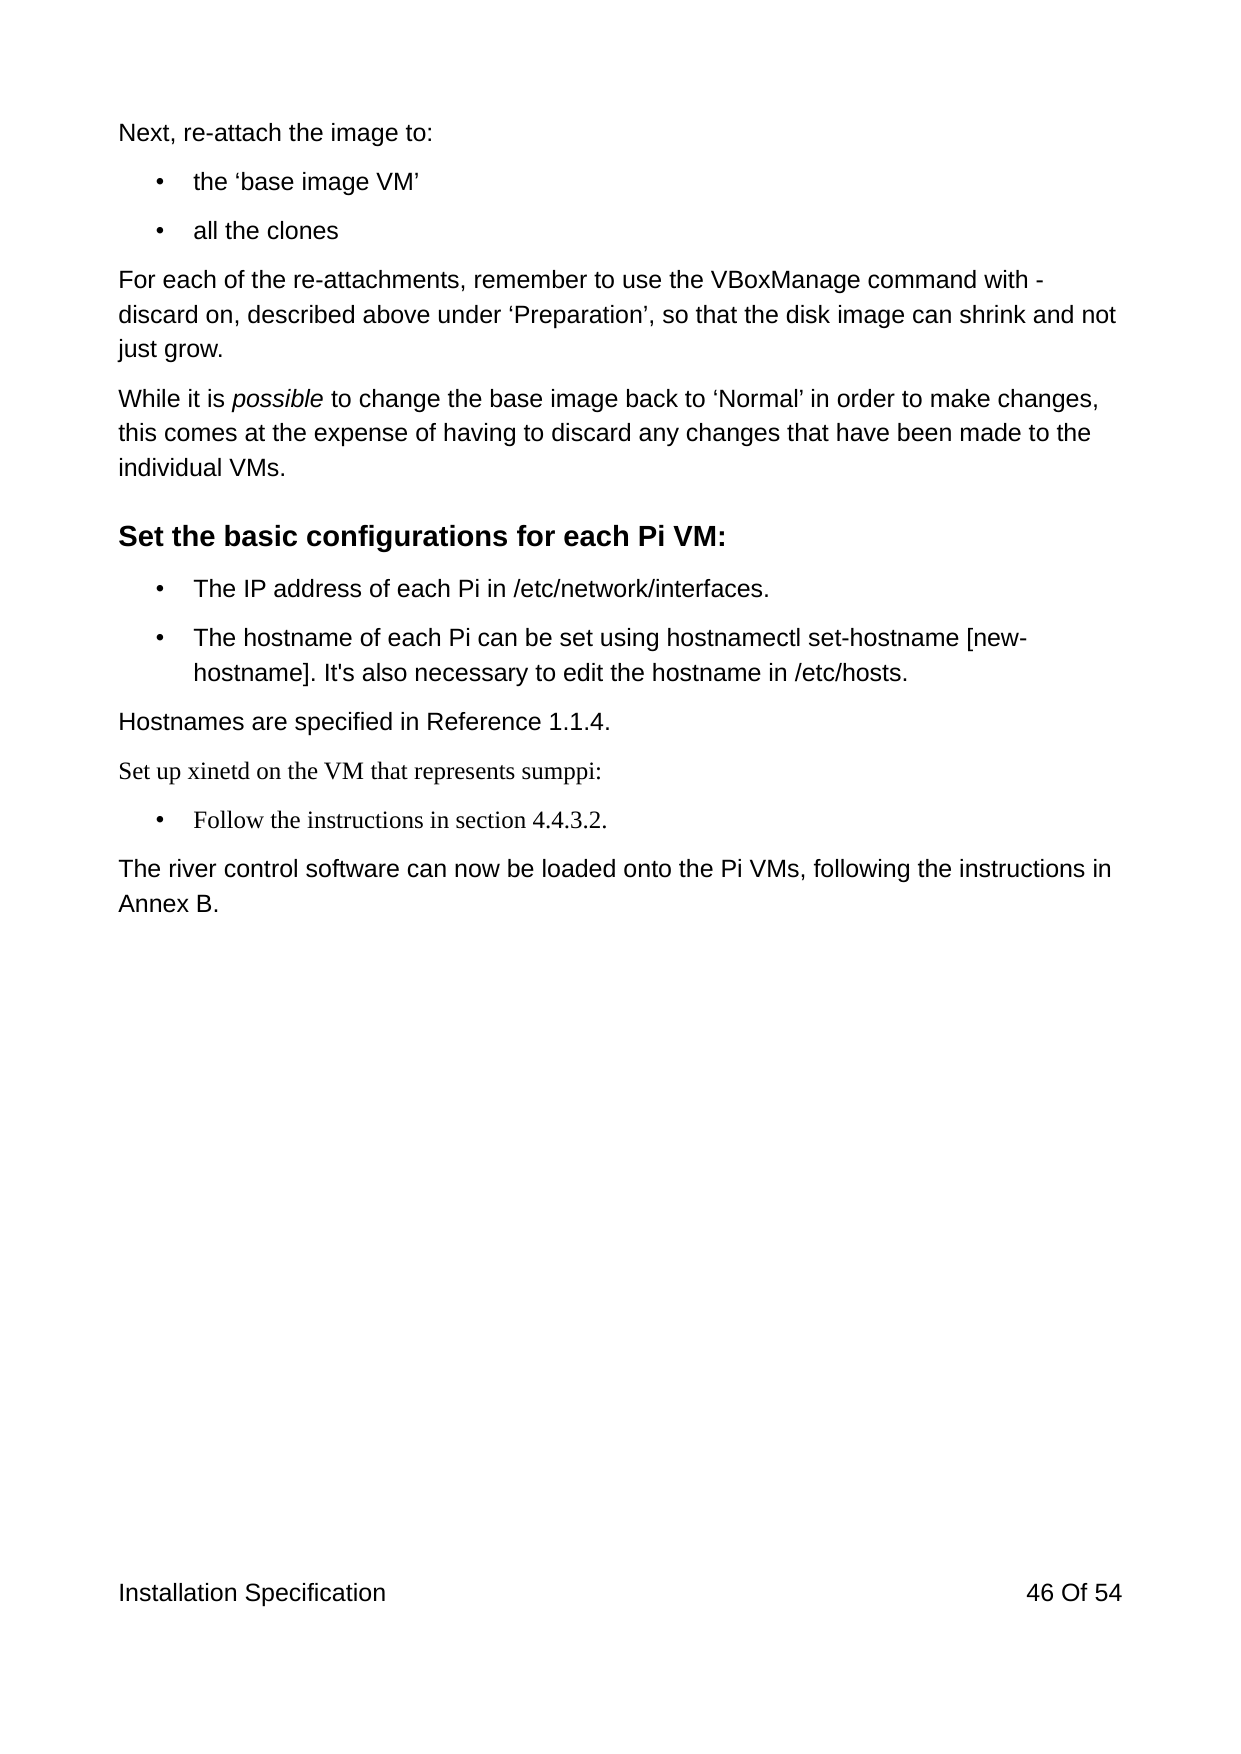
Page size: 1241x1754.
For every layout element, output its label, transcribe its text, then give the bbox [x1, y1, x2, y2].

list all the clones [156, 216, 1122, 245]
list Follow the instructions in section 4.4.3.2. [156, 805, 1122, 834]
list The IP address of each Pi in /etc/network/interfaces. [156, 574, 1122, 603]
text Set up xinetd on the VM that represents sumppi: [118, 756, 1122, 785]
text Next, re-attach the image to: [118, 118, 1122, 147]
text The river control software can now be loaded onto the Pi VMs, following the instructions in Annex B. [118, 854, 1122, 917]
text While it is possible to change the base image back to ‘Normal’ in order to make changes, this comes at the expense of having to discard any changes that have been made to the individual VMs. [118, 383, 1122, 481]
list The hostname of each Pi can be set using hostnamectl set-hostname [new-hostname]. It's also necessary to edit the hostname in /etc/hosts. [156, 623, 1122, 687]
text For each of the re-attachments, remember to use the VBoxManage command with -discard on, described above under ‘Preparation’, so that the disk image can shrink and not just grow. [118, 266, 1122, 363]
list the ‘base image VM’ [156, 167, 1122, 196]
subtitle Set the basic configurations for each Pi VM: [118, 519, 1122, 553]
text Hostnames are specified in Reference 1.1.4. [118, 707, 1122, 736]
